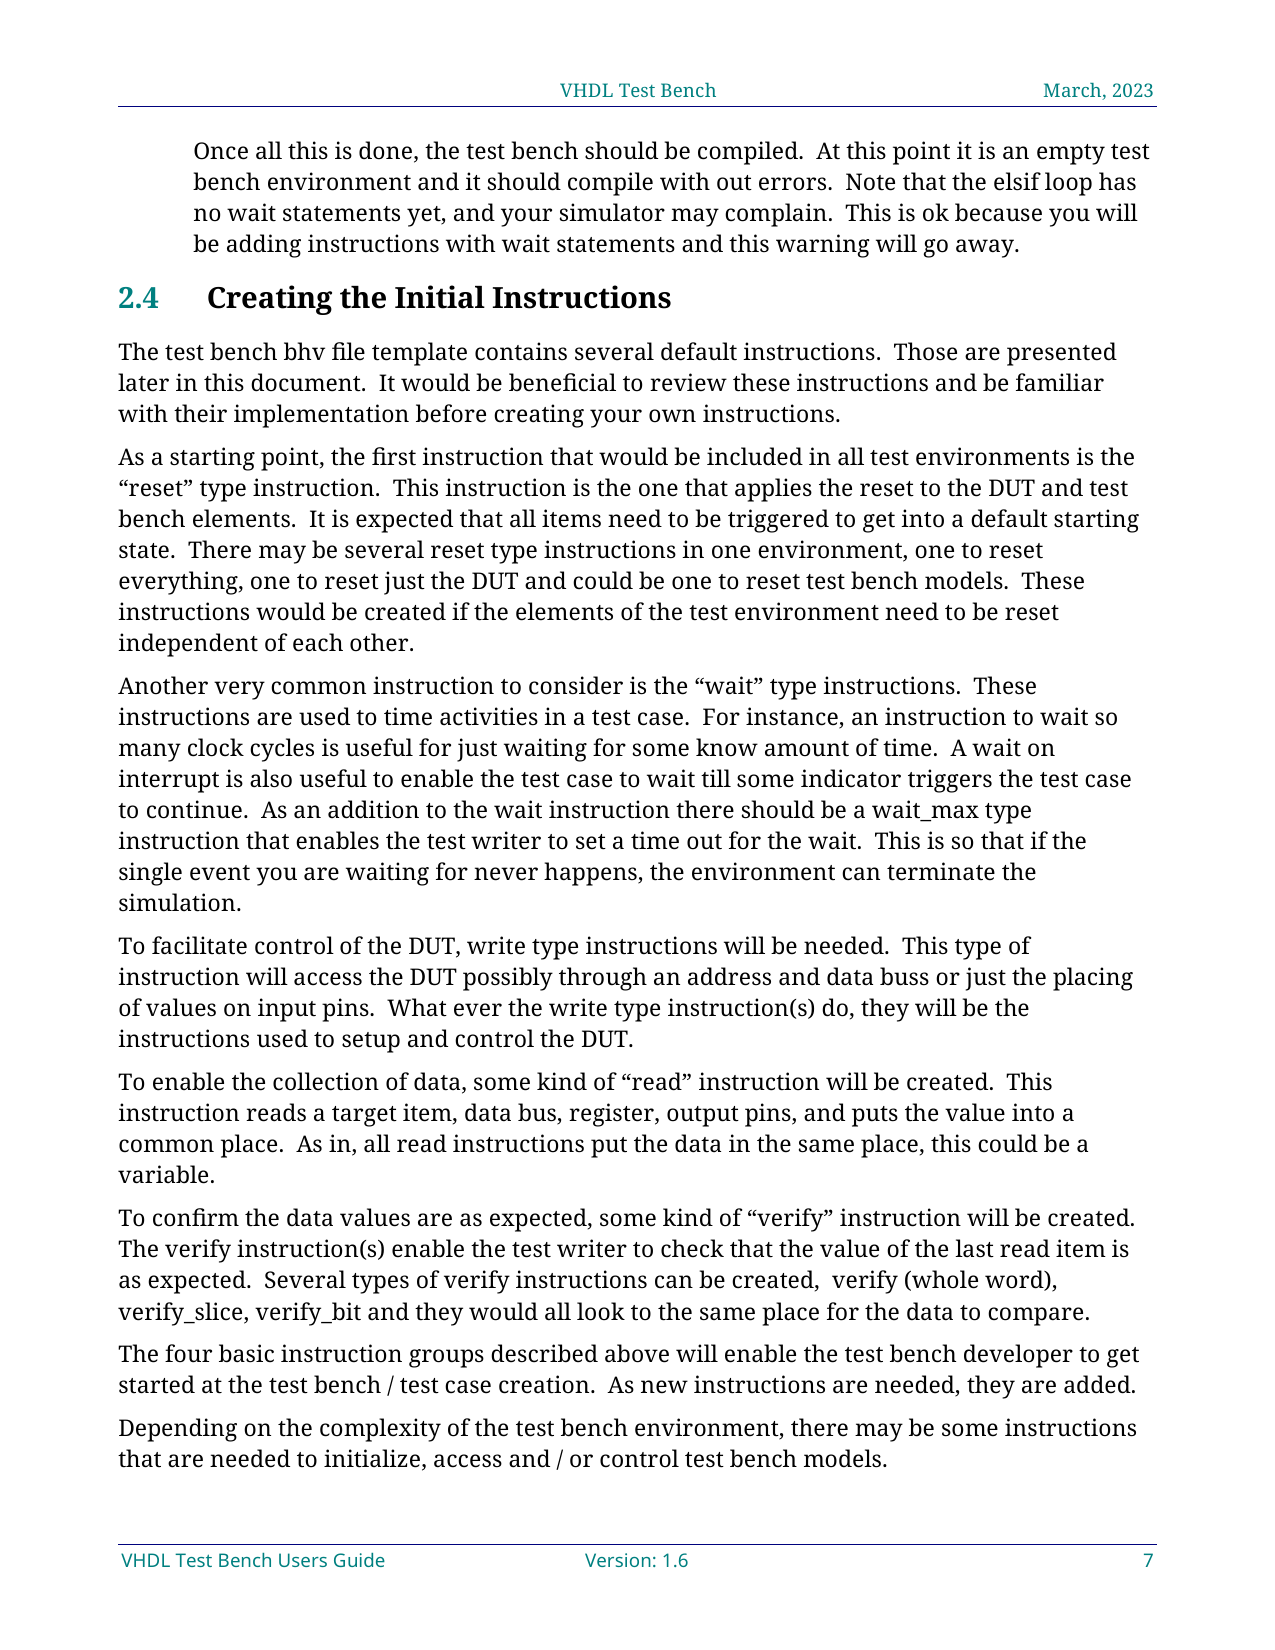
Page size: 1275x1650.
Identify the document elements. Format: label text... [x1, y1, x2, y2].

text To facilitate control of the DUT, write type instructions will be needed. This type of instruction will access the DUT possibly through an address and data buss or just the placing of values on input pins. What ever the write type instruction(s) do, they will be the instructions used to setup and control the DUT. [118, 930, 1157, 1054]
text The four basic instruction groups described above will enable the test bench developer to get started at the test bench / test case creation. As new instructions are needed, they are added. [118, 1338, 1157, 1400]
list Once all this is done, the test bench should be compiled. At this point it is an empty test bench environment and it should compile with out errors. Note that the elsif loop has no wait statements yet, and your simulator may complain. This is ok because you will be adding instructions with wait statements and this warning will go away. [156, 135, 1157, 259]
text Another very common instruction to consider is the “wait” type instructions. These instructions are used to time activities in a test case. For instance, an instruction to wait so many clock cycles is useful for just waiting for some know amount of time. A wait on interrupt is also useful to enable the test case to wait till some indicator triggers the test case to continue. As an addition to the wait instruction there should be a wait_max type instruction that enables the test writer to set a time out for the wait. This is so that if the single event you are waiting for never happens, the environment can terminate the simulation. [118, 670, 1157, 918]
text Depending on the complexity of the test bench environment, there may be some instructions that are needed to initialize, access and / or control test bench models. [118, 1412, 1157, 1474]
text To enable the collection of data, some kind of “read” instruction will be created. This instruction reads a target item, data bus, register, output pins, and puts the value into a common place. As in, all read instructions put the data in the same place, this could be a variable. [118, 1066, 1157, 1190]
subtitle Creating the Initial Instructions [118, 278, 1157, 317]
text To confirm the data values are as expected, some kind of “verify” instruction will be created. The verify instruction(s) enable the test writer to check that the value of the last read item is as expected. Several types of verify instructions can be created, verify (whole word), verify_slice, verify_bit and they would all look to the same place for the data to compare. [118, 1202, 1157, 1326]
text The test bench bhv file template contains several default instructions. Those are presented later in this document. It would be beneficial to review these instructions and be familiar with their implementation before creating your own instructions. [118, 336, 1157, 429]
text As a starting point, the first instruction that would be included in all test environments is the “reset” type instruction. This instruction is the one that applies the reset to the DUT and test bench elements. It is expected that all items need to be triggered to get into a default starting state. There may be several reset type instructions in one environment, one to reset everything, one to reset just the DUT and could be one to reset test bench models. These instructions would be created if the elements of the test environment need to be reset independent of each other. [118, 441, 1157, 658]
